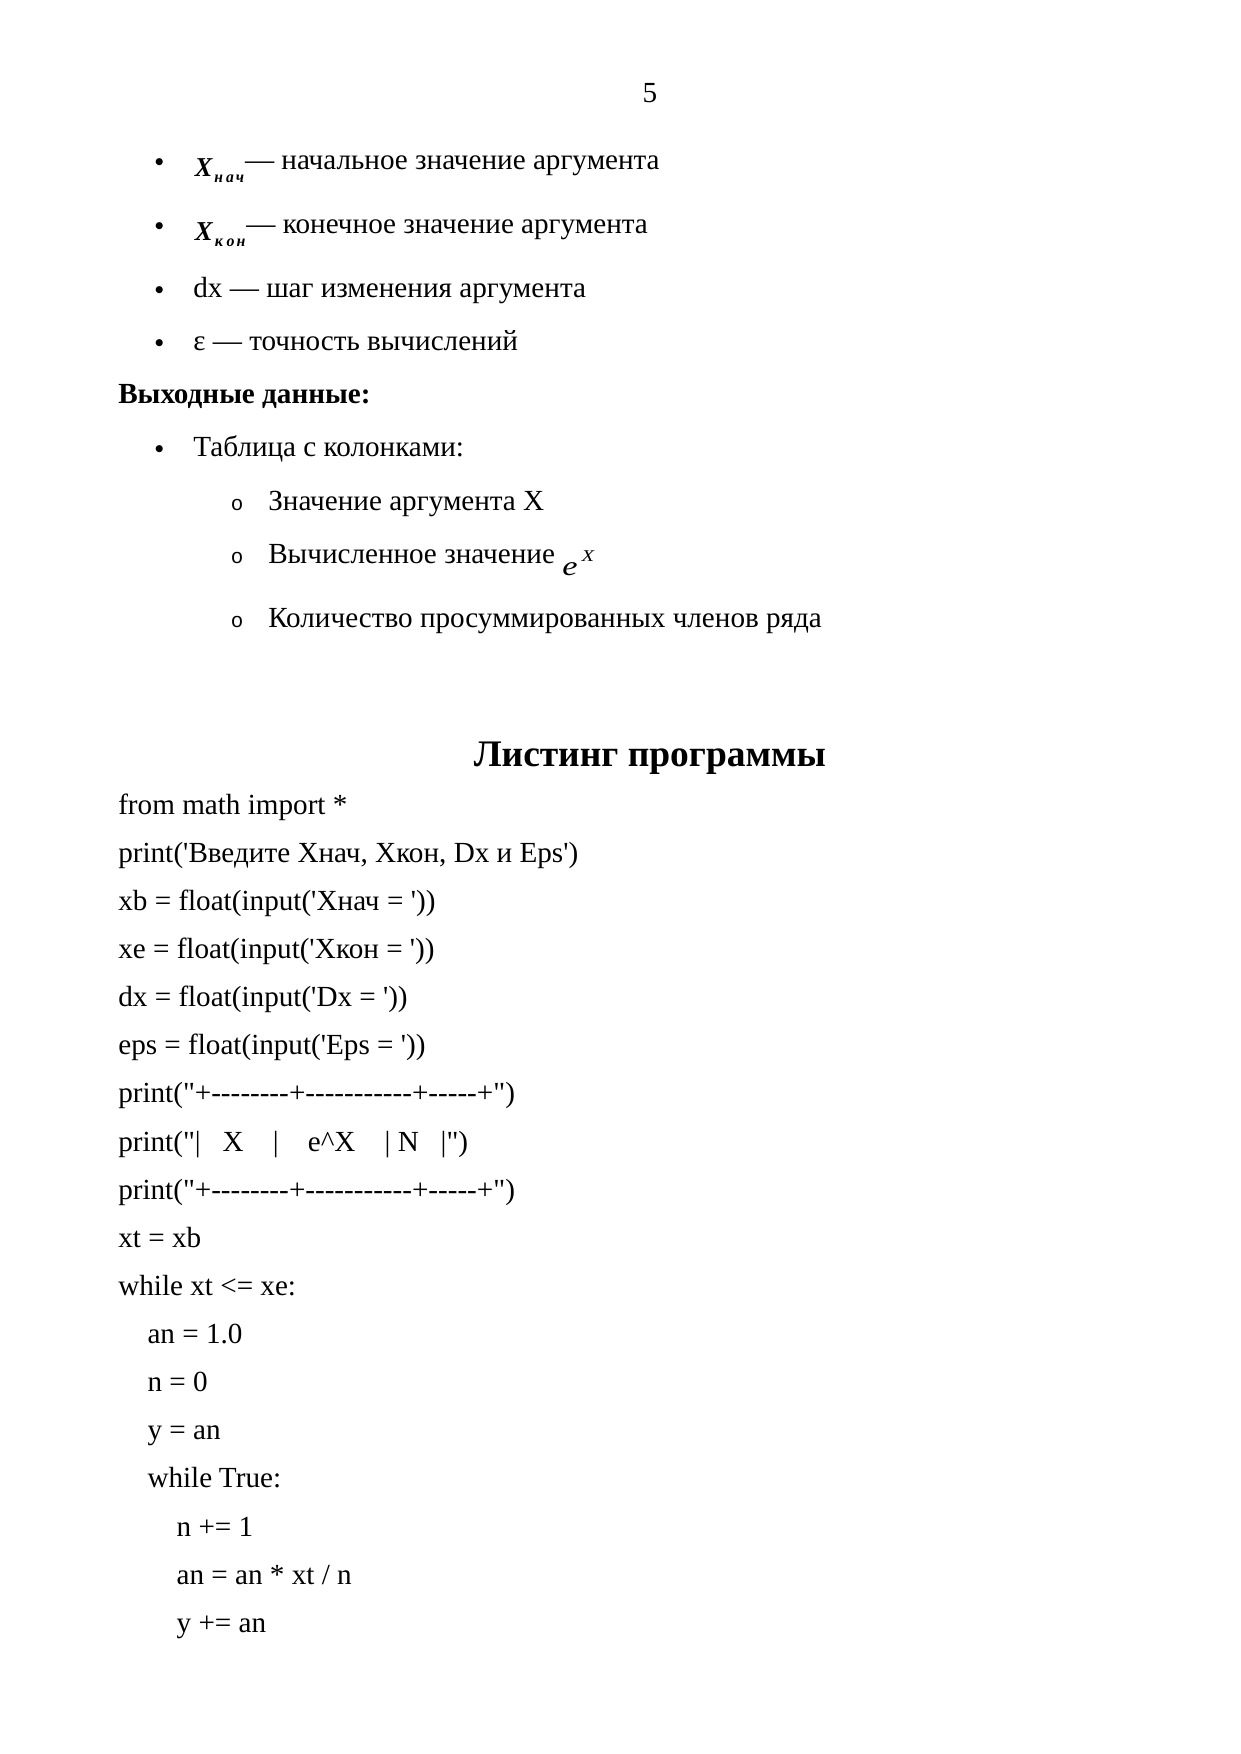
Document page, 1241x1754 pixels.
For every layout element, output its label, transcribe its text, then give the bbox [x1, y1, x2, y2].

text print('Введите Xнач, Xкон, Dx и Eps') [118, 835, 1181, 868]
text an = an * xt / n [118, 1557, 1181, 1590]
text while True: [118, 1461, 1181, 1494]
list Количество просуммированных членов ряда [231, 600, 1181, 633]
text Выходные данные: [118, 376, 1181, 410]
text print("+--------+-----------+-----+") [118, 1172, 1181, 1205]
text xb = float(input('Xнач = ')) [118, 883, 1181, 917]
text an = 1.0 [118, 1316, 1181, 1350]
list ε — точность вычислений [156, 323, 1181, 357]
text xe = float(input('Xкон = ')) [118, 931, 1181, 965]
list dx — шаг изменения аргумента [156, 270, 1181, 304]
text y += an [118, 1605, 1181, 1638]
text while xt <= xe: [118, 1268, 1181, 1302]
text print("+--------+-----------+-----+") [118, 1076, 1181, 1109]
text xt = xb [118, 1220, 1181, 1253]
list Таблица с колонками: [156, 429, 1181, 463]
list — конечное значение аргумента [156, 206, 1181, 251]
text dx = float(input('Dx = ')) [118, 979, 1181, 1013]
text n = 0 [118, 1364, 1181, 1398]
text y = an [118, 1412, 1181, 1446]
text eps = float(input('Eps = ')) [118, 1027, 1181, 1061]
list Значение аргумента X [231, 483, 1181, 516]
text print("| X | e^X | N |") [118, 1124, 1181, 1157]
text n += 1 [118, 1509, 1181, 1542]
list Вычисленное значение [231, 536, 1181, 580]
list — начальное значение аргумента [156, 142, 1181, 187]
text from math import * [118, 787, 1181, 820]
subtitle Листинг программы [118, 731, 1181, 774]
